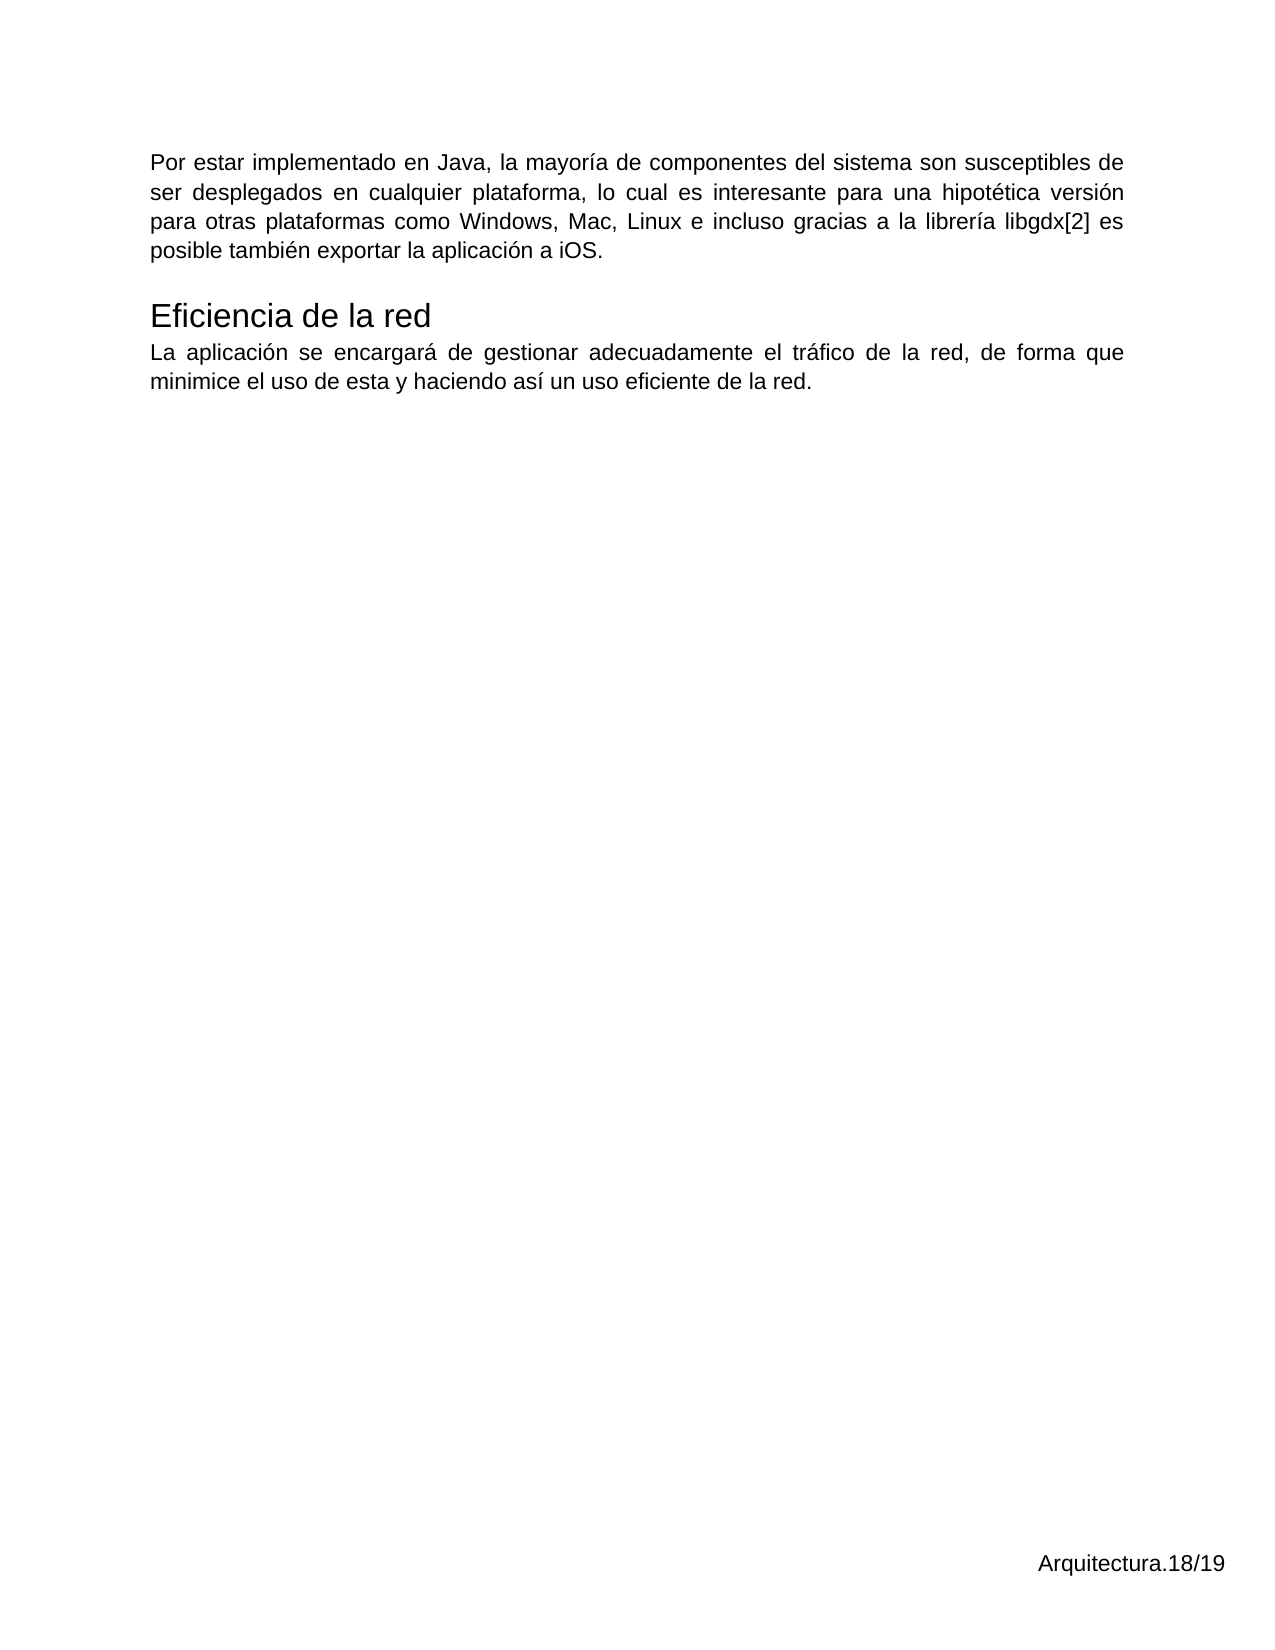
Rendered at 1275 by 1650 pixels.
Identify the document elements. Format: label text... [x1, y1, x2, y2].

text Eficiencia de la red [150, 297, 1125, 334]
text Por estar implementado en Java, la mayoría de componentes del sistema son susceptibles de ser desplegados en cualquier plataforma, lo cual es interesante para una hipotética versión para otras plataformas como Windows, Mac, Linux e incluso gracias a la librería libgdx[2] es posible también exportar la aplicación a iOS. [150, 150, 1125, 264]
text La aplicación se encargará de gestionar adecuadamente el tráfico de la red, de forma que minimice el uso de esta y haciendo así un uso eficiente de la red. [150, 340, 1125, 395]
